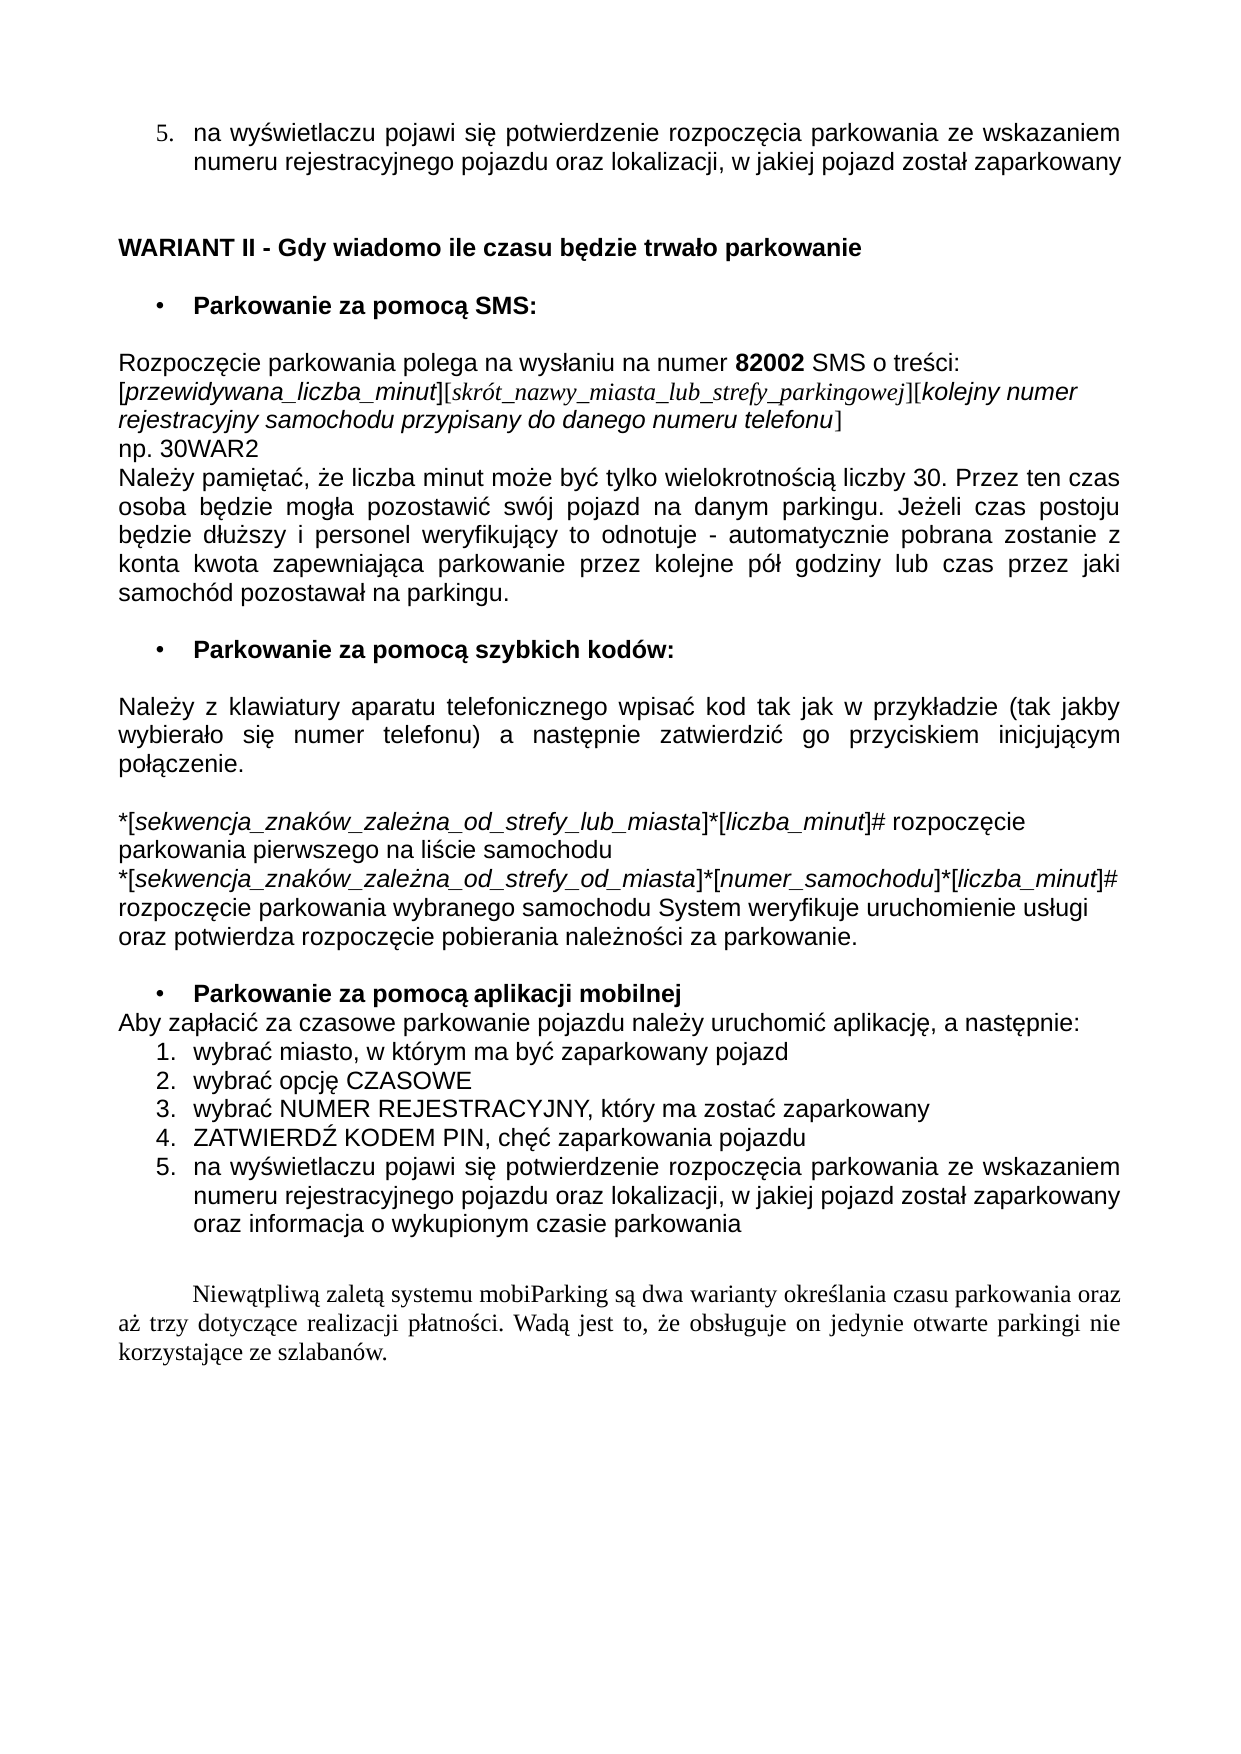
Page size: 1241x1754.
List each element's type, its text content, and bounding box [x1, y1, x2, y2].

list ZATWIERDŹ KODEM PIN, chęć zaparkowania pojazdu [156, 1123, 1122, 1152]
text *[sekwencja_znaków_zależna_od_strefy_lub_miasta]*[liczba_minut]# rozpoczęcie parkowania pierwszego na liście samochodu [118, 807, 1122, 864]
list [przewidywana_liczba_minut][skrót_nazwy_miasta_lub_strefy_parkingowej][kolejny numer rejestracyjny samochodu przypisany do danego numeru telefonu] [118, 376, 1122, 434]
list wybrać NUMER REJESTRACYJNY, który ma zostać zaparkowany [156, 1094, 1122, 1123]
list Parkowanie za pomocą SMS: [156, 291, 1122, 319]
list Parkowanie za pomocą szybkich kodów: [156, 635, 1122, 664]
list np. 30WAR2 [118, 434, 1122, 463]
list Należy pamiętać, że liczba minut może być tylko wielokrotnością liczby 30. Przez ten czas osoba będzie mogła pozostawić swój pojazd na danym parkingu. Jeżeli czas postoju będzie dłuższy i personel weryfikujący to odnotuje - automatycznie pobrana zostanie z konta kwota zapewniająca parkowanie przez kolejne pół godziny lub czas przez jaki samochód pozostawał na parkingu. [118, 463, 1122, 607]
list wybrać miasto, w którym ma być zaparkowany pojazd [156, 1037, 1122, 1066]
text Należy z klawiatury aparatu telefonicznego wpisać kod tak jak w przykładzie (tak jakby wybierało się numer telefonu) a następnie zatwierdzić go przyciskiem inicjującym połączenie. [118, 664, 1122, 778]
list na wyświetlaczu pojawi się potwierdzenie rozpoczęcia parkowania ze wskazaniem numeru rejestracyjnego pojazdu oraz lokalizacji, w jakiej pojazd został zaparkowany oraz informacja o wykupionym czasie parkowania [156, 1152, 1122, 1238]
text Aby zapłacić za czasowe parkowanie pojazdu należy uruchomić aplikację, a następnie: [118, 1008, 1122, 1037]
text *[sekwencja_znaków_zależna_od_strefy_od_miasta]*[numer_samochodu]*[liczba_minut]# rozpoczęcie parkowania wybranego samochodu System weryfikuje uruchomienie usługi oraz potwierdza rozpoczęcie pobierania należności za parkowanie. [118, 864, 1122, 979]
text Rozpoczęcie parkowania polega na wysłaniu na numer 82002 SMS o treści: [118, 319, 1122, 376]
text WARIANT II - Gdy wiadomo ile czasu będzie trwało parkowanie [118, 233, 1122, 262]
list Parkowanie za pomocą aplikacji mobilnej [156, 979, 1122, 1008]
list na wyświetlaczu pojawi się potwierdzenie rozpoczęcia parkowania ze wskazaniem numeru rejestracyjnego pojazdu oraz lokalizacji, w jakiej pojazd został zaparkowany [156, 118, 1122, 176]
text Niewątpliwą zaletą systemu mobiParking są dwa warianty określania czasu parkowania oraz aż trzy dotyczące realizacji płatności. Wadą jest to, że obsługuje on jedynie otwarte parkingi nie korzystające ze szlabanów. [118, 1279, 1122, 1366]
list wybrać opcję CZASOWE [156, 1066, 1122, 1094]
